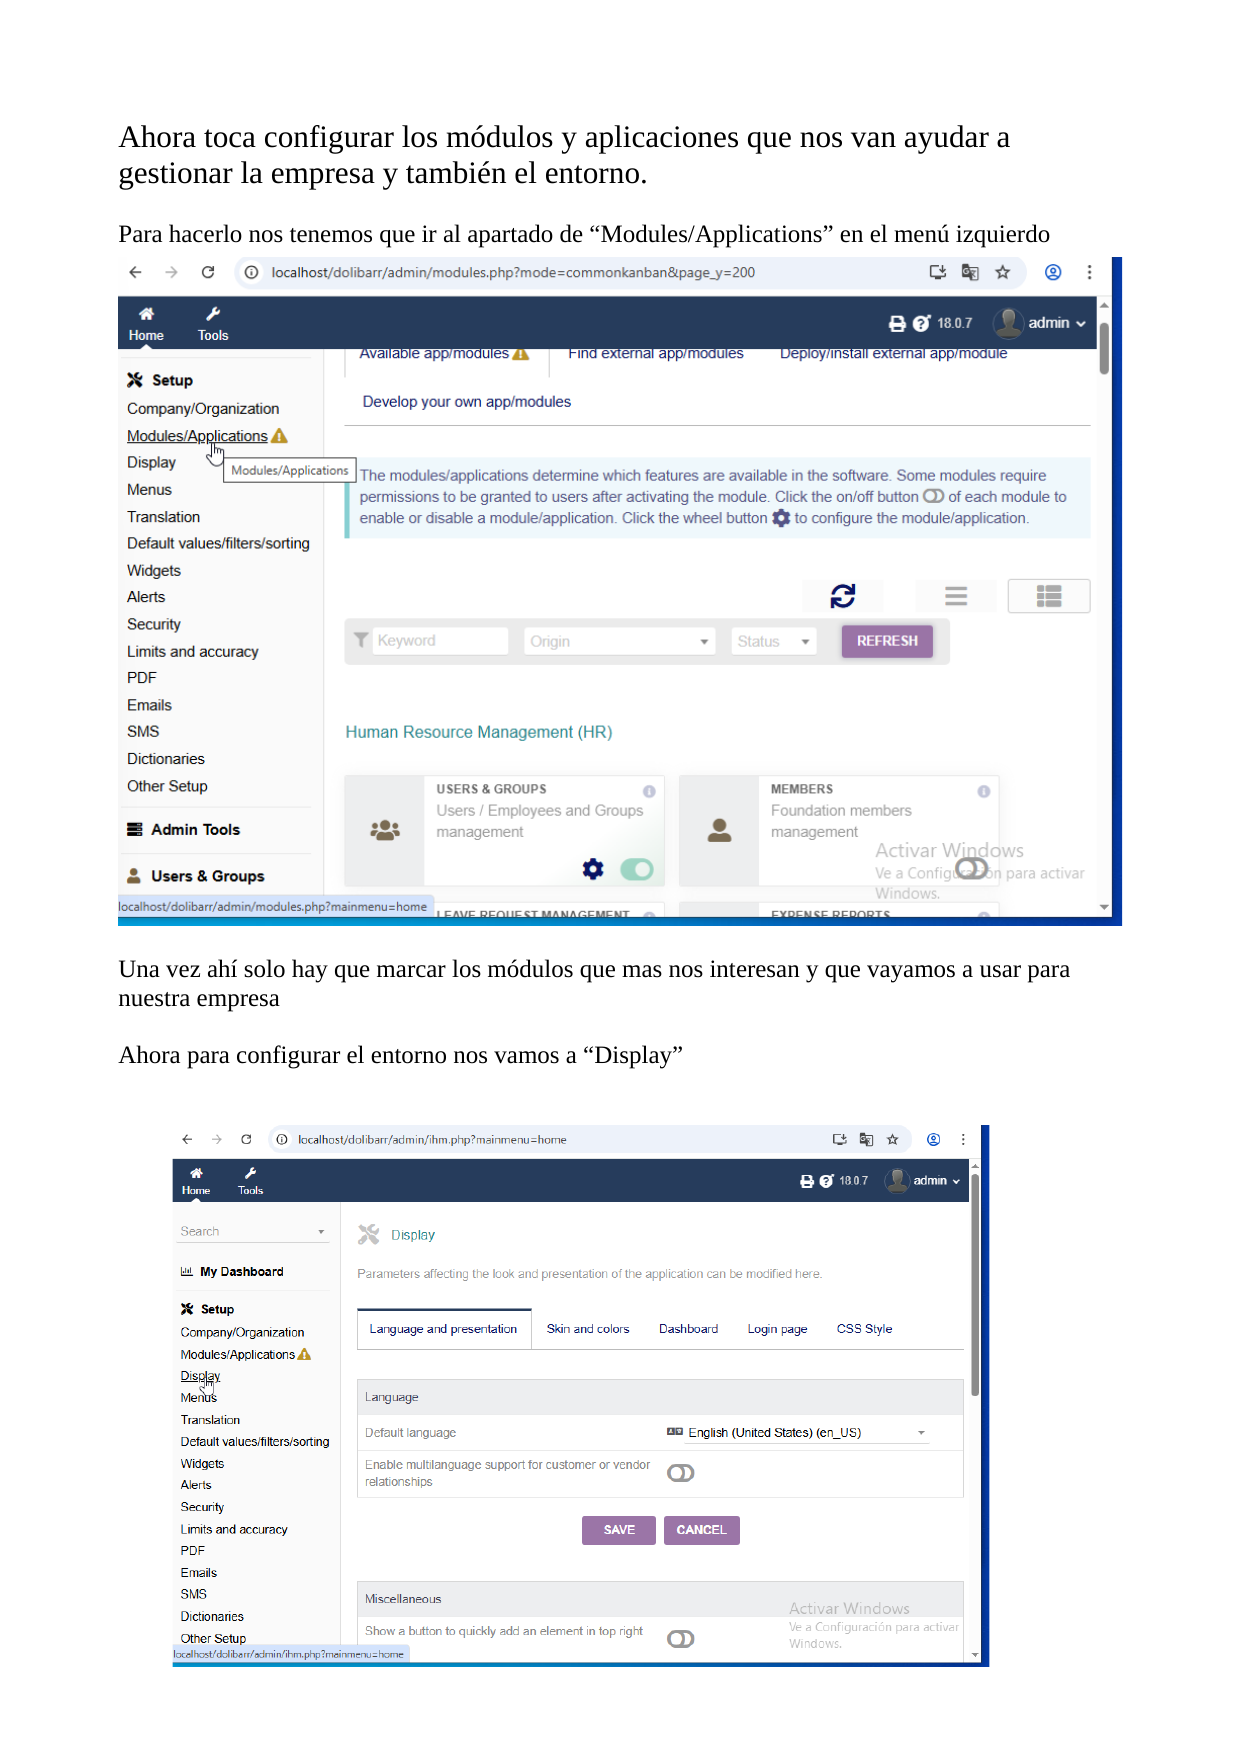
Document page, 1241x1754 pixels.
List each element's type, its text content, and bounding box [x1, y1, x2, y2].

text Una vez ahí solo hay que marcar los módulos que mas nos interesan y que vayamos a usar para nuestra empresa [118, 954, 1122, 1012]
picture [118, 257, 1123, 926]
text Para hacerlo nos tenemos que ir al apartado de “Modules/Applications” en el menú izquierdo [118, 219, 1122, 247]
text Ahora para configurar el entorno nos vamos a “Display” [118, 1040, 1122, 1069]
picture [172, 1125, 990, 1667]
text Ahora toca configurar los módulos y aplicaciones que nos van ayudar a gestionar la empresa y también el entorno. [118, 118, 1122, 190]
